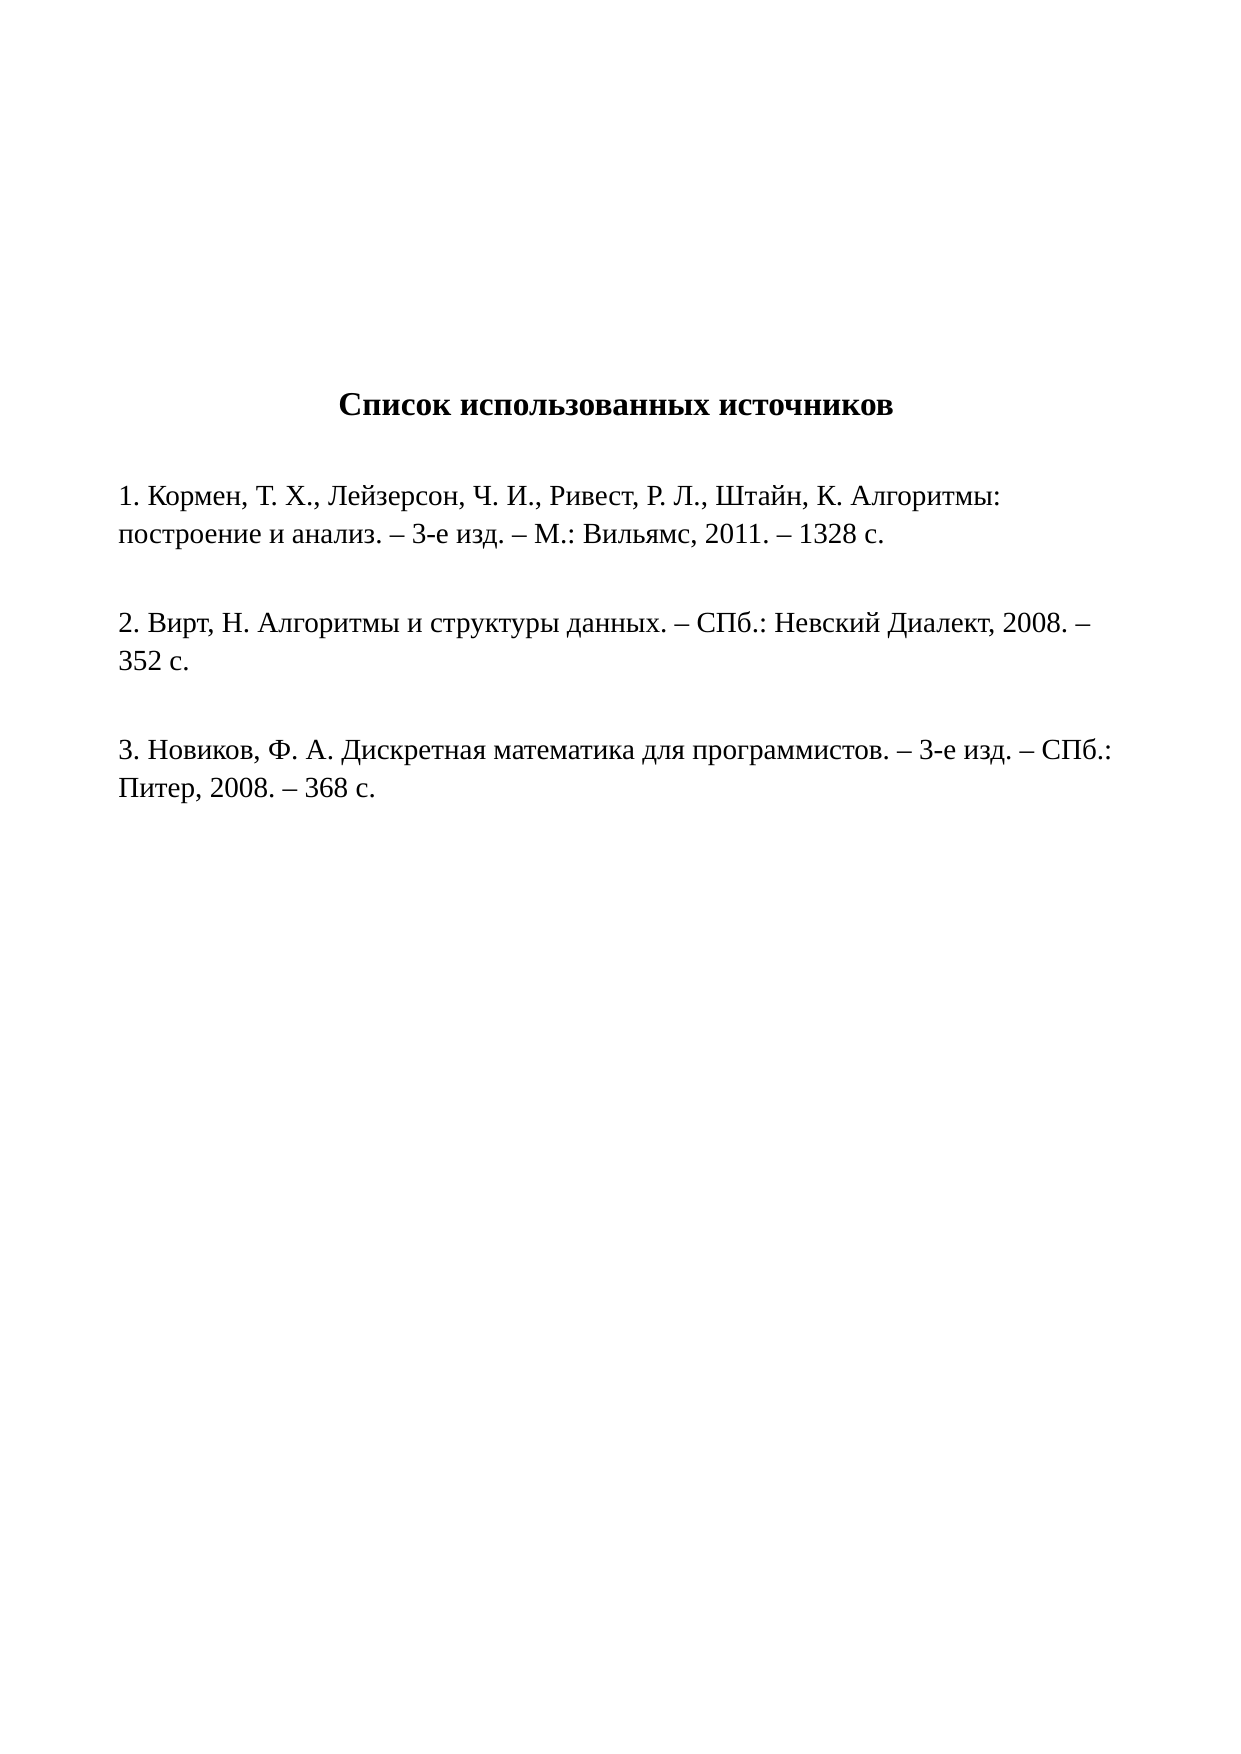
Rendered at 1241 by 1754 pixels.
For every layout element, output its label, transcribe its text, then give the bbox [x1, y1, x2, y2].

text 2. Вирт, Н. Алгоритмы и структуры данных. – СПб.: Невский Диалект, 2008. – 352 с. [118, 605, 1122, 677]
text 3. Новиков, Ф. А. Дискретная математика для программистов. – 3-е изд. – СПб.: Питер, 2008. – 368 с. [118, 732, 1122, 804]
text Список использованных источников [118, 384, 1122, 422]
text 1. Кормен, Т. Х., Лейзерсон, Ч. И., Ривест, Р. Л., Штайн, К. Алгоритмы: построение и анализ. – 3-е изд. – М.: Вильямс, 2011. – 1328 с. [118, 478, 1122, 550]
